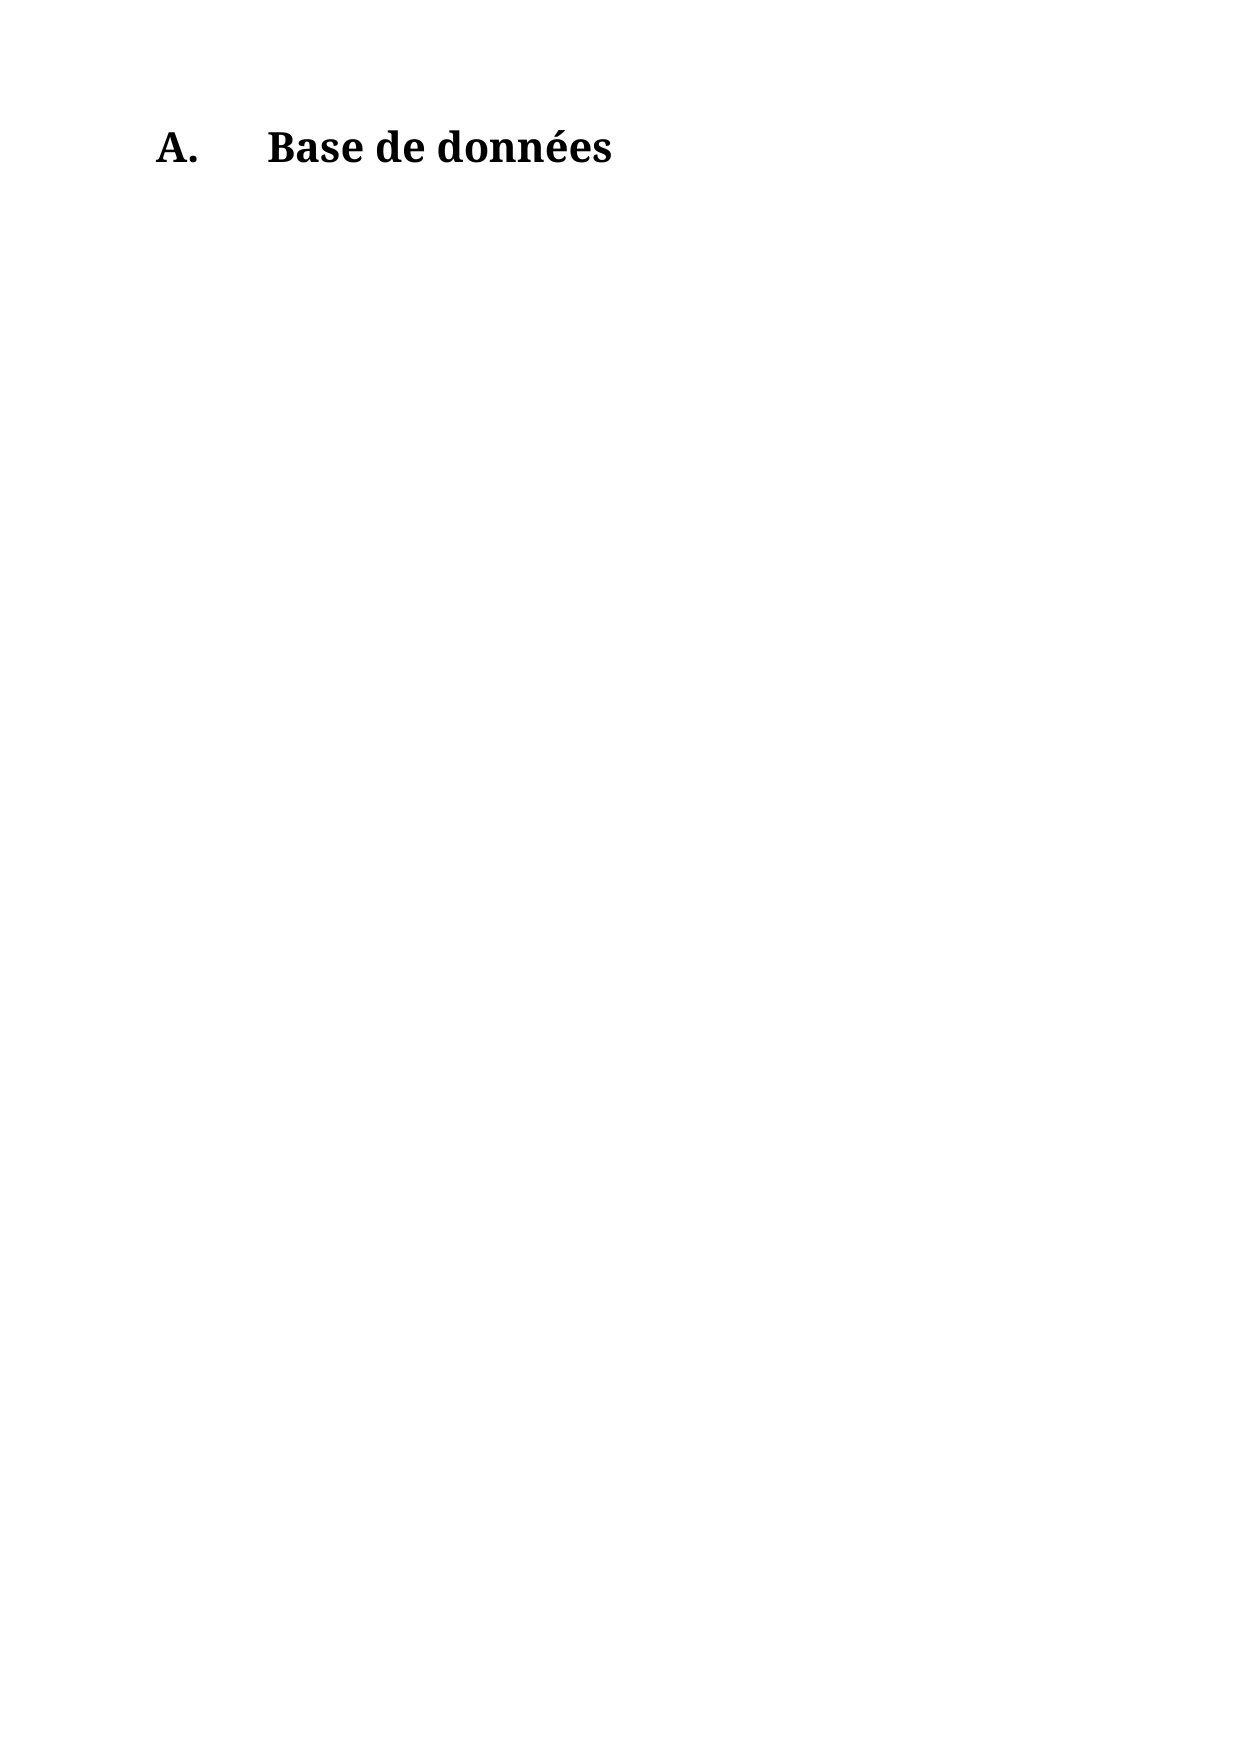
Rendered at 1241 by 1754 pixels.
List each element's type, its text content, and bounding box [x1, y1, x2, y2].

list Base de données [156, 118, 1122, 175]
